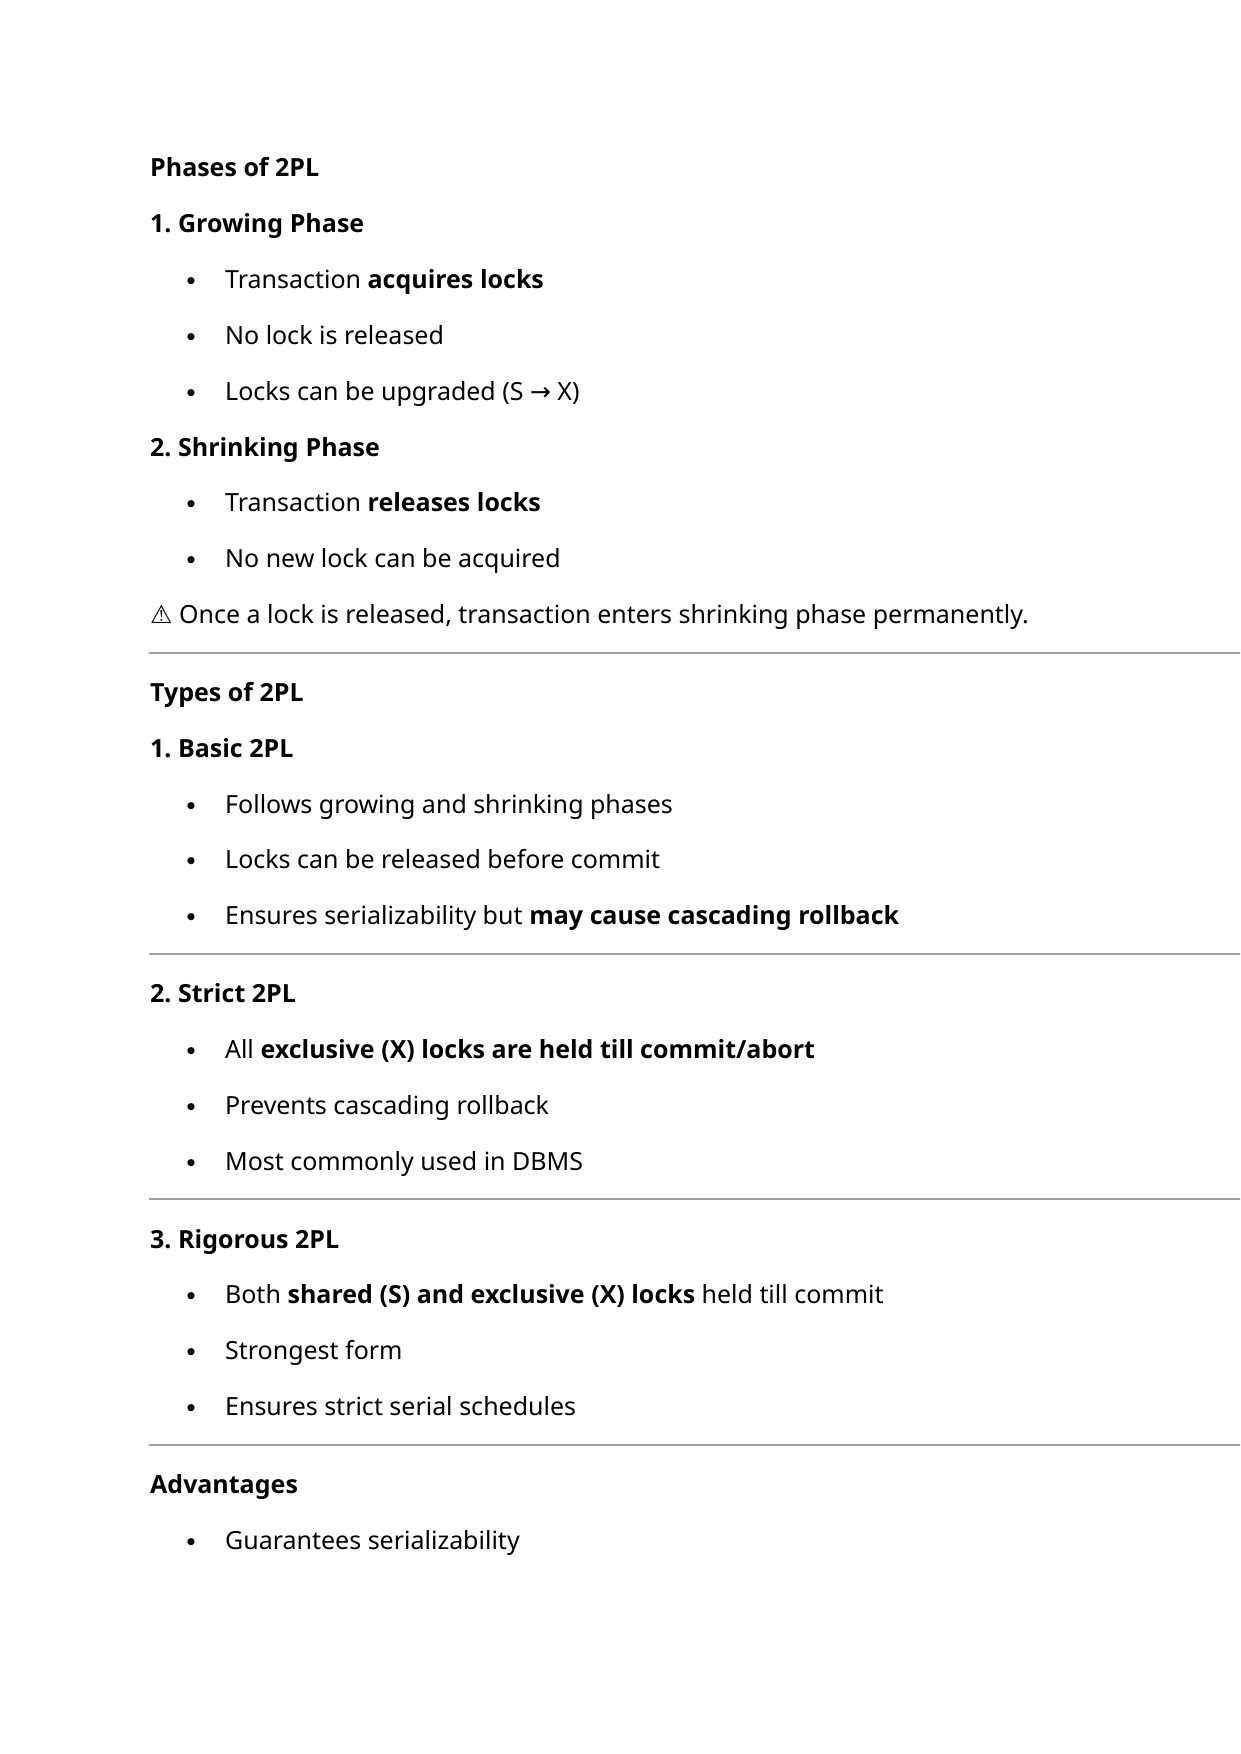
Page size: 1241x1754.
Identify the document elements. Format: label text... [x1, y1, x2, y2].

text 2. Strict 2PL [150, 976, 1090, 1010]
list No lock is released [187, 317, 1090, 352]
list Prevents cascading rollback [187, 1087, 1090, 1122]
text 1. Growing Phase [150, 206, 1090, 240]
list All exclusive (X) locks are held till commit/abort [187, 1032, 1090, 1066]
list Strongest form [187, 1333, 1090, 1367]
list Transaction releases locks [187, 485, 1090, 519]
text 1. Basic 2PL [150, 730, 1090, 764]
text 2. Shrinking Phase [150, 429, 1090, 463]
list Most commonly used in DBMS [187, 1143, 1090, 1177]
list No new lock can be acquired [187, 541, 1090, 575]
list Both shared (S) and exclusive (X) locks held till commit [187, 1277, 1090, 1311]
list Follows growing and shrinking phases [187, 786, 1090, 820]
list Ensures serializability but may cause cascading rollback [187, 898, 1090, 932]
text Advantages [150, 1467, 1090, 1501]
text ⚠ Once a lock is released, transaction enters shrinking phase permanently. [150, 597, 1090, 631]
list Locks can be released before commit [187, 842, 1090, 876]
list Locks can be upgraded (S → X) [187, 373, 1090, 407]
list Transaction acquires locks [187, 262, 1090, 296]
list Ensures strict serial schedules [187, 1389, 1090, 1423]
text Phases of 2PL [150, 150, 1090, 184]
text 3. Rigorous 2PL [150, 1221, 1090, 1255]
list Guarantees serializability [187, 1522, 1090, 1557]
text Types of 2PL [150, 674, 1090, 709]
